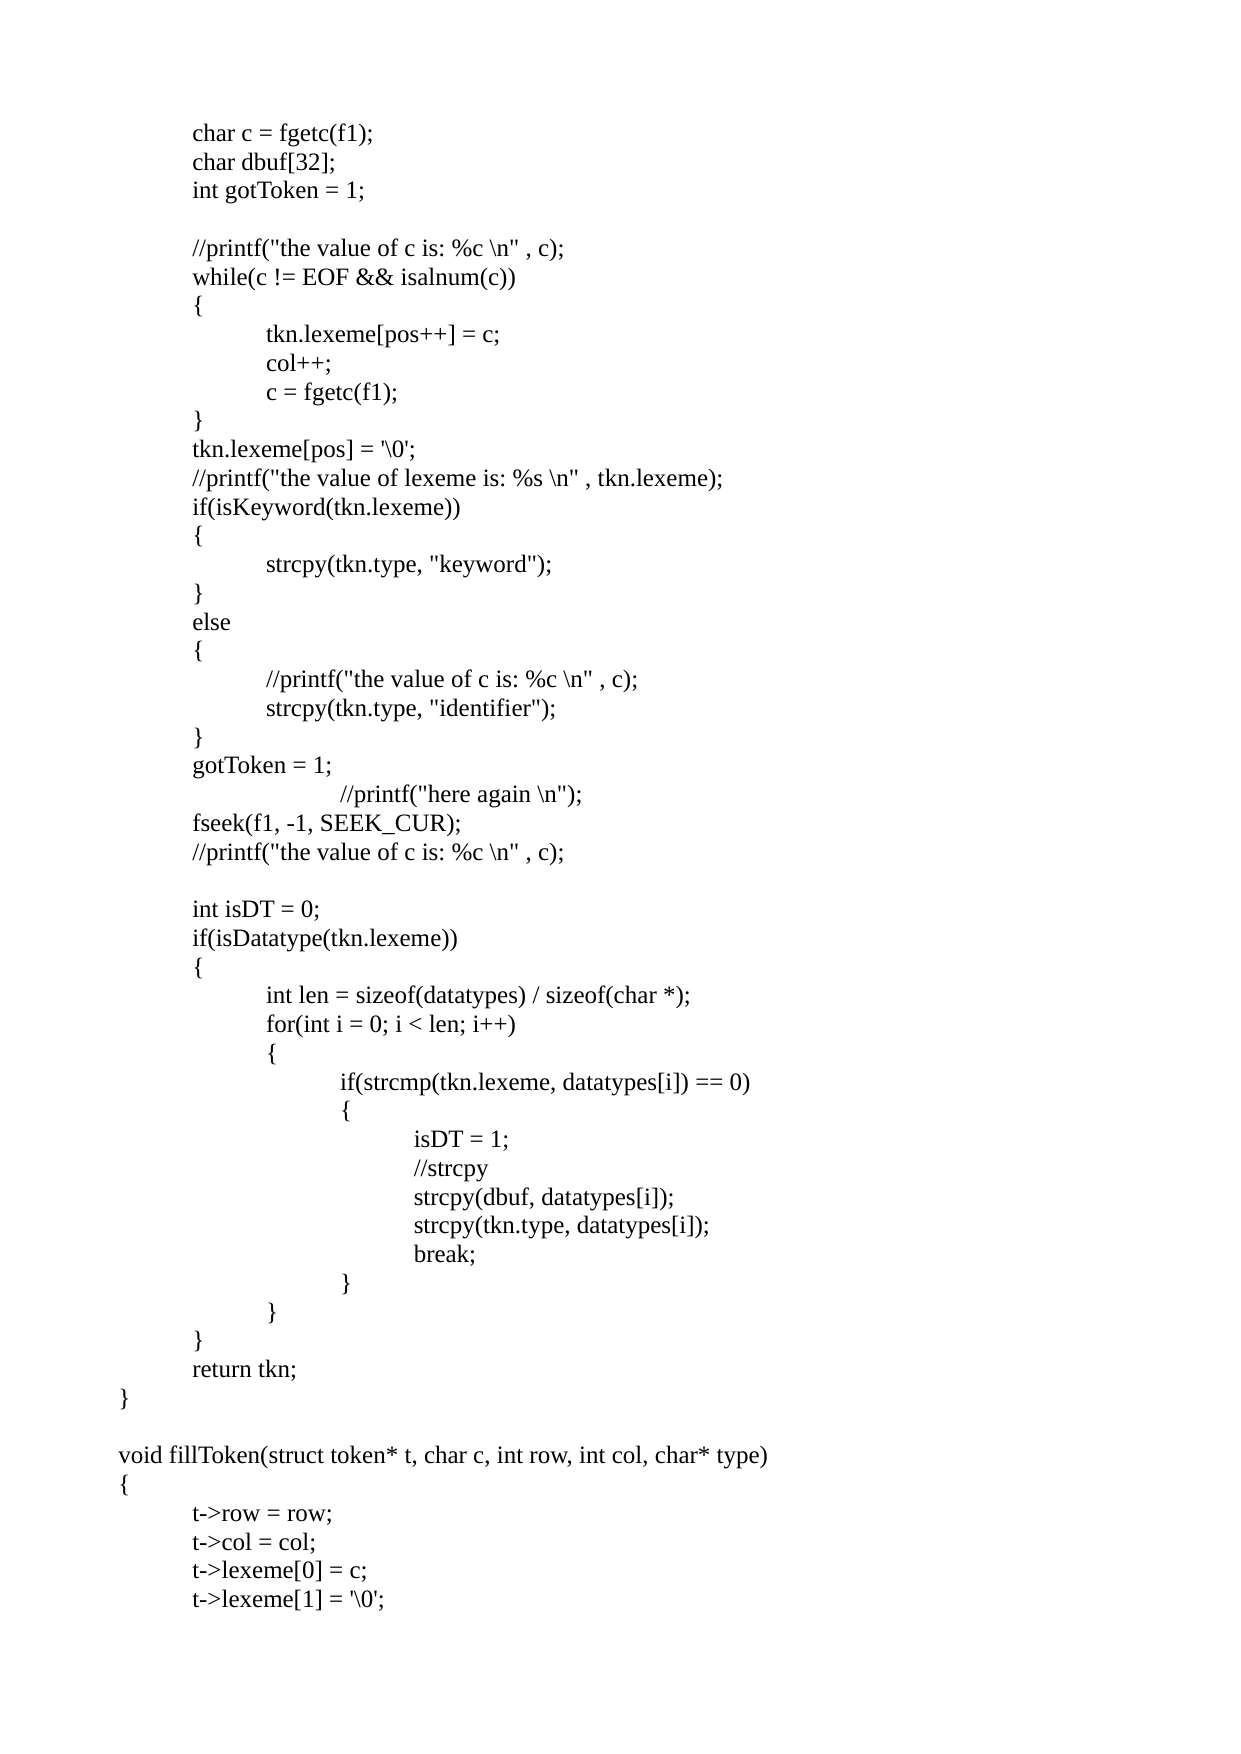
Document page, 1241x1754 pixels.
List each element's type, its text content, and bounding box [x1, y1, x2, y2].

text void fillToken(struct token* t, char c, int row, int col, char* type) [118, 1441, 1122, 1469]
text } [118, 1268, 1122, 1297]
text while(c != EOF && isalnum(c)) [118, 262, 1122, 291]
text } [118, 1383, 1122, 1412]
text strcpy(tkn.type, "identifier"); [118, 693, 1122, 722]
text strcpy(tkn.type, datatypes[i]); [118, 1211, 1122, 1239]
text t->col = col; [118, 1527, 1122, 1556]
text } [118, 722, 1122, 751]
text //printf("the value of c is: %c \n" , c); [118, 837, 1122, 866]
text } [118, 406, 1122, 434]
text int isDT = 0; [118, 894, 1122, 923]
text char dbuf[32]; [118, 147, 1122, 176]
text t->row = row; [118, 1498, 1122, 1527]
text for(int i = 0; i < len; i++) [118, 1009, 1122, 1038]
text //strcpy [118, 1153, 1122, 1182]
text break; [118, 1239, 1122, 1268]
text { [118, 291, 1122, 319]
text { [118, 636, 1122, 664]
text if(strcmp(tkn.lexeme, datatypes[i]) == 0) [118, 1067, 1122, 1096]
text } [118, 578, 1122, 607]
text if(isKeyword(tkn.lexeme)) [118, 492, 1122, 521]
text //printf("the value of c is: %c \n" , c); [118, 233, 1122, 262]
text { [118, 1038, 1122, 1067]
text isDT = 1; [118, 1124, 1122, 1153]
text int len = sizeof(datatypes) / sizeof(char *); [118, 981, 1122, 1009]
text t->lexeme[1] = '\0'; [118, 1584, 1122, 1613]
text tkn.lexeme[pos++] = c; [118, 319, 1122, 348]
text //printf("here again \n"); [118, 779, 1122, 808]
text return tkn; [118, 1354, 1122, 1383]
text } [118, 1326, 1122, 1354]
text c = fgetc(f1); [118, 377, 1122, 406]
text { [118, 952, 1122, 981]
text strcpy(dbuf, datatypes[i]); [118, 1182, 1122, 1211]
text gotToken = 1; [118, 751, 1122, 779]
text int gotToken = 1; [118, 176, 1122, 204]
text else [118, 607, 1122, 636]
text } [118, 1297, 1122, 1326]
text strcpy(tkn.type, "keyword"); [118, 549, 1122, 578]
text col++; [118, 348, 1122, 377]
text char c = fgetc(f1); [118, 118, 1122, 147]
text t->lexeme[0] = c; [118, 1556, 1122, 1584]
text { [118, 1096, 1122, 1124]
text { [118, 521, 1122, 549]
text //printf("the value of c is: %c \n" , c); [118, 664, 1122, 693]
text tkn.lexeme[pos] = '\0'; [118, 434, 1122, 463]
text if(isDatatype(tkn.lexeme)) [118, 923, 1122, 952]
text { [118, 1469, 1122, 1498]
text //printf("the value of lexeme is: %s \n" , tkn.lexeme); [118, 463, 1122, 492]
text fseek(f1, -1, SEEK_CUR); [118, 808, 1122, 837]
